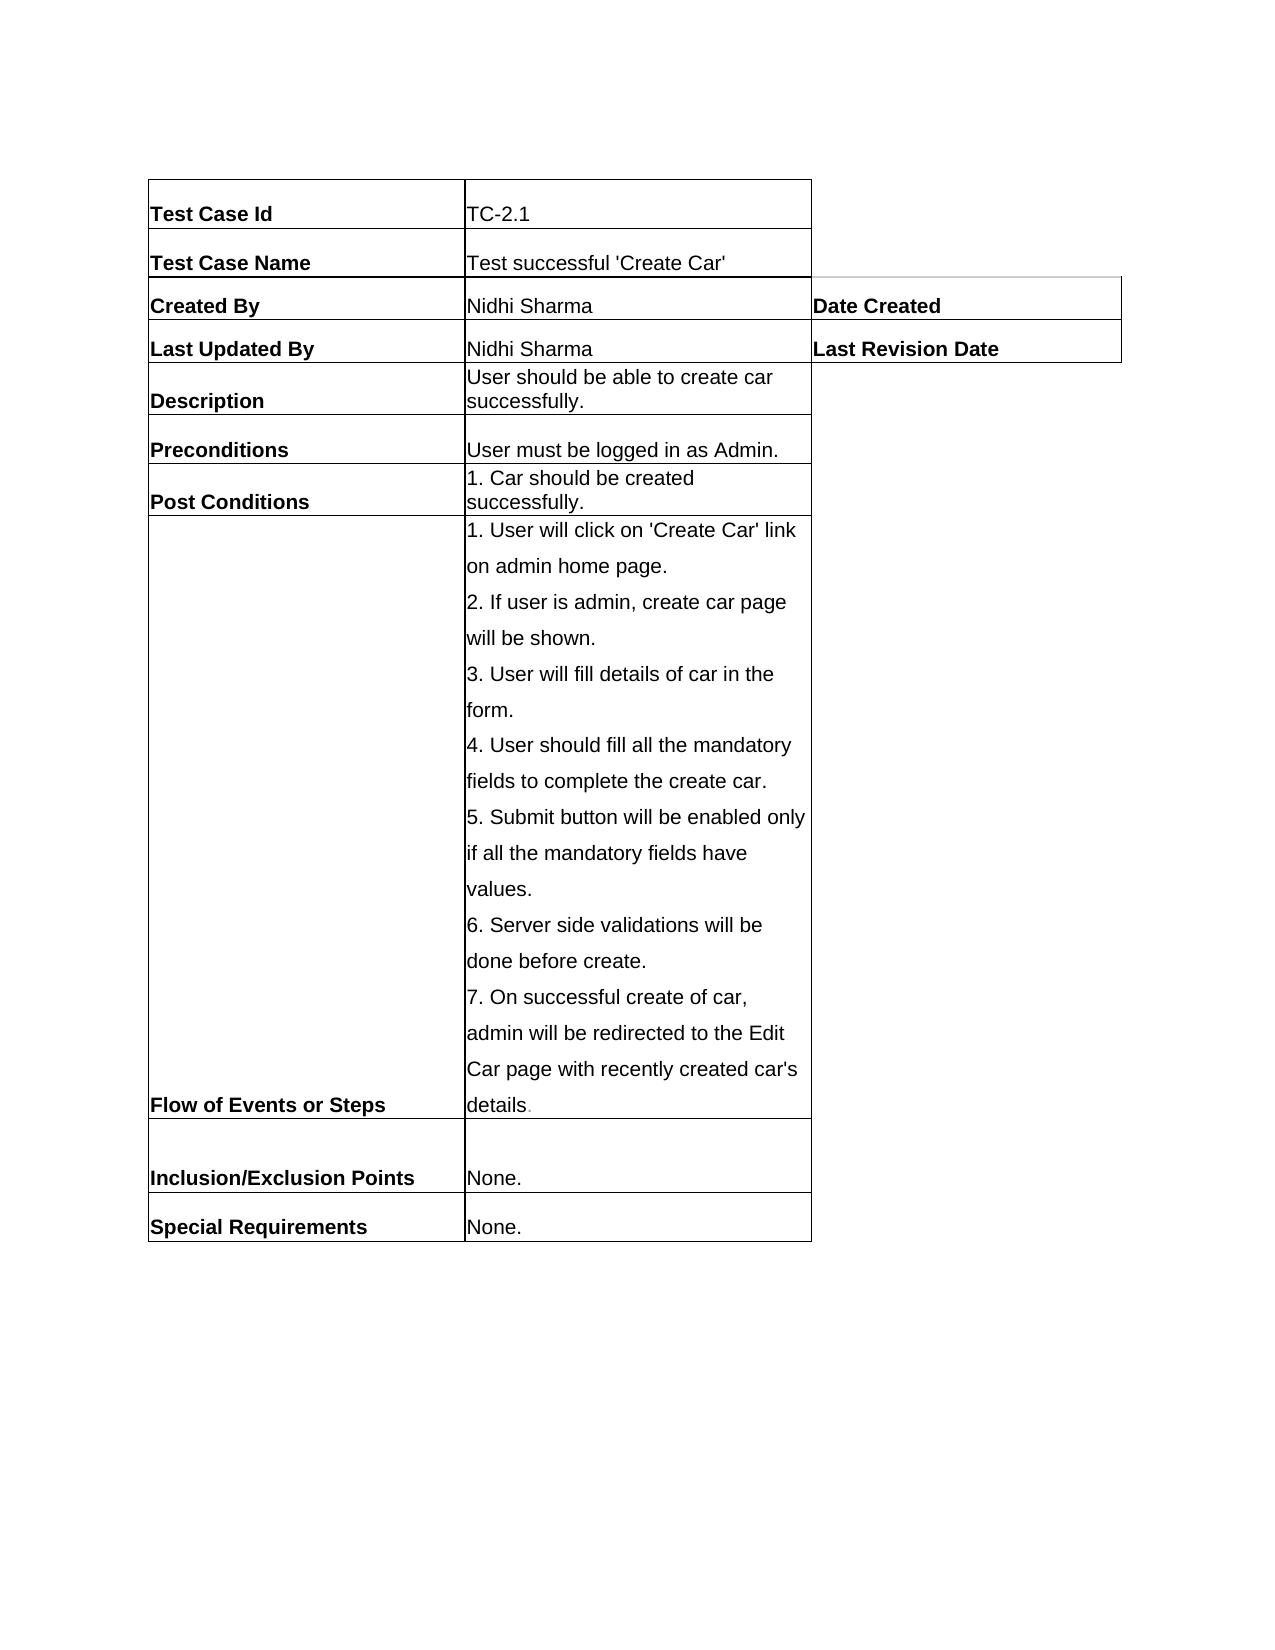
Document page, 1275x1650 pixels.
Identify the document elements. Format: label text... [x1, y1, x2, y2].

table_header TC-2.1 [466, 180, 811, 228]
table_cell [812, 363, 1122, 414]
table_cell Nidhi Sharma [466, 278, 811, 319]
table_cell [812, 414, 1122, 463]
table_cell Special Requirements [149, 1193, 464, 1241]
table_cell [812, 515, 1122, 1118]
table_cell Test Case Name [149, 229, 464, 276]
table_cell [812, 1192, 1122, 1241]
table_cell [812, 463, 1122, 515]
table_cell Description [149, 363, 464, 414]
table_header [812, 179, 1122, 228]
table_cell Last Updated By [149, 320, 464, 362]
table_cell [812, 228, 1122, 276]
table_cell Test successful 'Create Car' [466, 229, 811, 276]
table_cell Date Created [812, 278, 1121, 319]
table_cell Last Revision Date [812, 320, 1121, 362]
table_cell 1. User will click on 'Create Car' link on admin home page. 2. If user is admin, create car page will be shown. 3. User will fill details of car in the form. 4. User should fill all the mandatory fields to complete the create car. 5. Submit button will be enabled only if all the mandatory fields have values. 6. Server side validations will be done before create. 7. On successful create of car, admin will be redirected to the Edit Car page with recently created car's details. [466, 516, 811, 1118]
table_cell User must be logged in as Admin. [466, 415, 811, 463]
table_cell Post Conditions [149, 464, 464, 515]
table_cell Nidhi Sharma [466, 320, 811, 362]
table_header Test Case Id [149, 180, 464, 228]
table_cell Created By [149, 278, 464, 319]
table_cell User should be able to create car successfully. [466, 363, 811, 414]
table_cell None. [466, 1119, 811, 1192]
table_cell [812, 1118, 1122, 1192]
table_cell Inclusion/Exclusion Points [149, 1119, 464, 1192]
table_cell None. [466, 1193, 811, 1241]
table_cell Preconditions [149, 415, 464, 463]
table_cell Flow of Events or Steps [149, 516, 464, 1118]
table_cell 1. Car should be created successfully. [466, 464, 811, 515]
